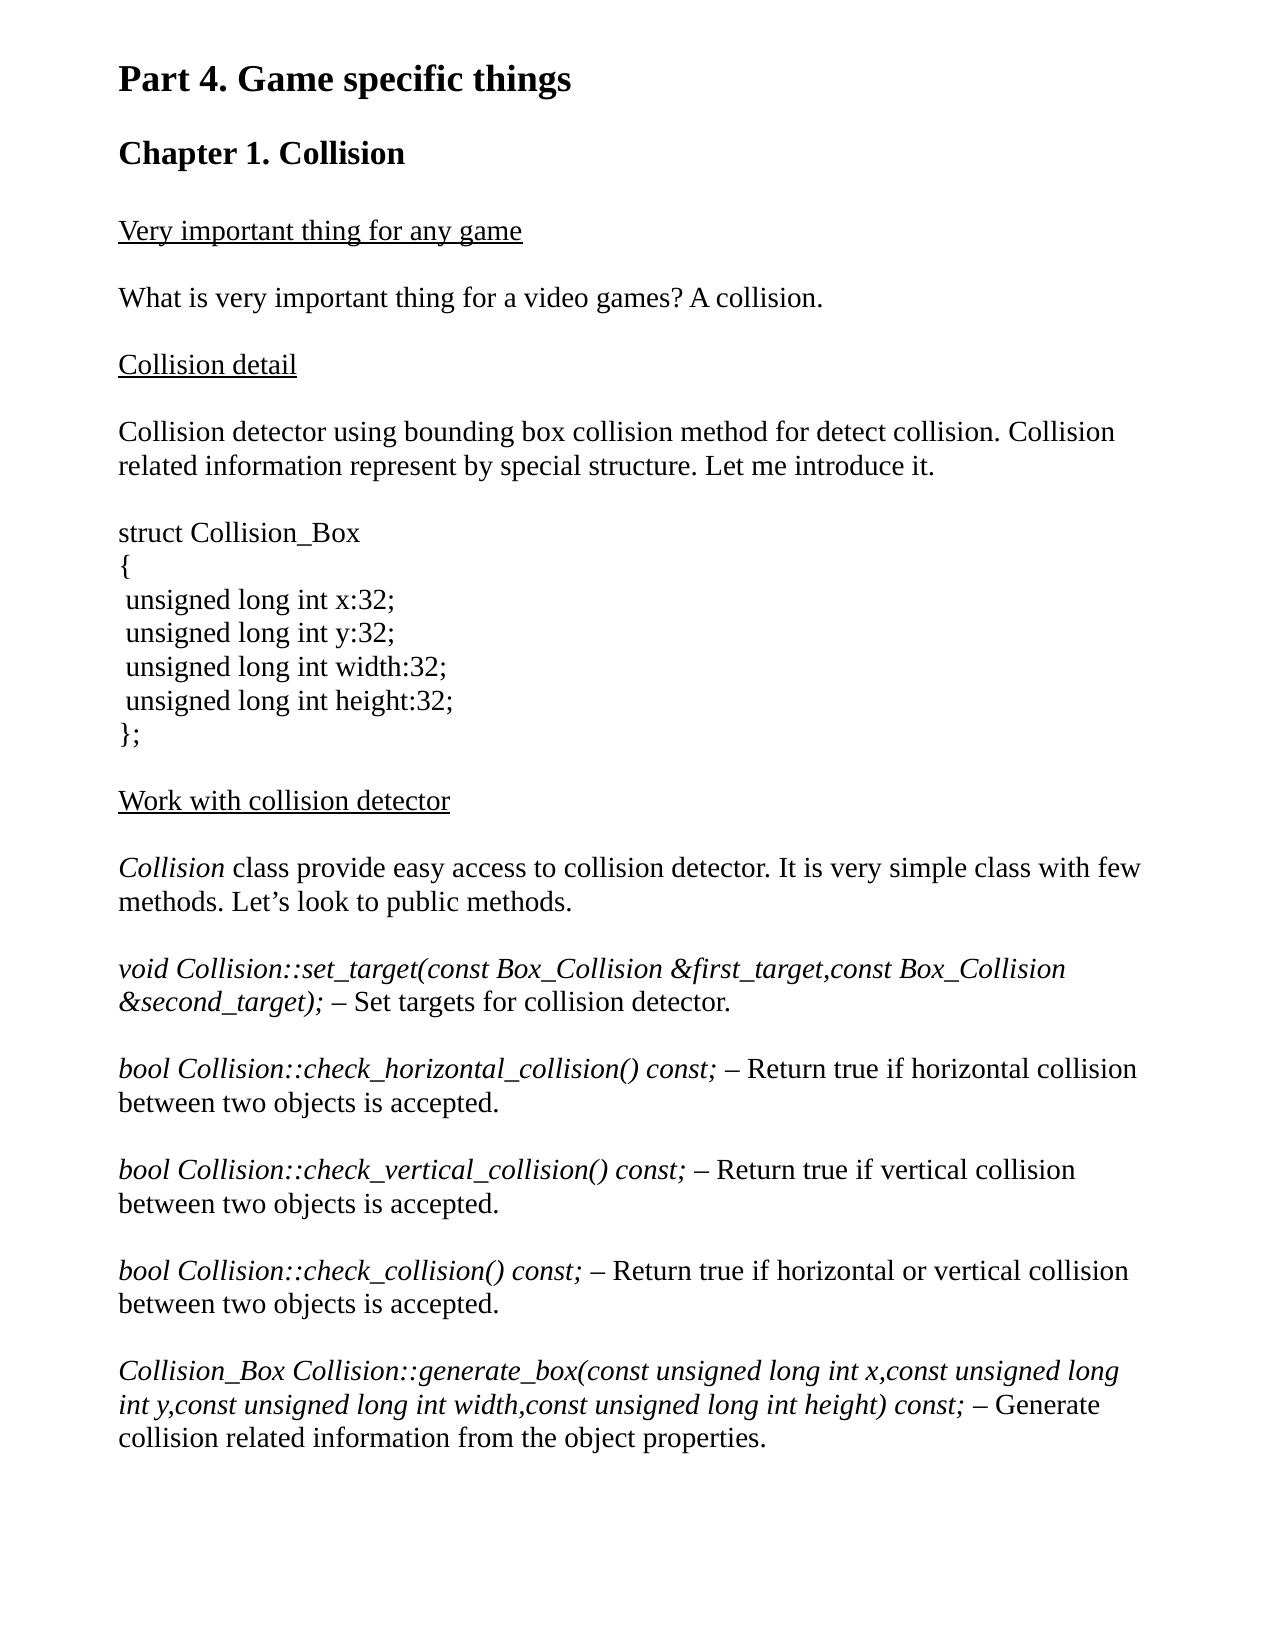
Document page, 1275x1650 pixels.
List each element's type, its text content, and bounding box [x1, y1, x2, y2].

text bool Collision::check_collision() const; – Return true if horizontal or vertical collision between two objects is accepted. [118, 1253, 1157, 1320]
text void Collision::set_target(const Box_Collision &first_target,const Box_Collision [118, 951, 1157, 984]
text Collision detail [118, 347, 1157, 381]
text bool Collision::check_vertical_collision() const; – Return true if vertical collision between two objects is accepted. [118, 1152, 1157, 1219]
text { [118, 548, 1157, 582]
text Work with collision detector [118, 783, 1157, 817]
text What is very important thing for a video games? A collision. [118, 280, 1157, 314]
text bool Collision::check_horizontal_collision() const; – Return true if horizontal collision between two objects is accepted. [118, 1052, 1157, 1119]
text Collision_Box Collision::generate_box(const unsigned long int x,const unsigned long int y,const unsigned long int width,const unsigned long int height) const; – Generate [118, 1353, 1157, 1421]
text struct Collision_Box [118, 515, 1157, 548]
text }; [118, 716, 1157, 750]
text unsigned long int height:32; [118, 683, 1157, 716]
text collision related information from the object properties. [118, 1421, 1157, 1454]
text unsigned long int x:32; [118, 582, 1157, 616]
text unsigned long int width:32; [118, 649, 1157, 683]
text Collision class provide easy access to collision detector. It is very simple class with few methods. Let’s look to public methods. [118, 850, 1157, 917]
subtitle Chapter 1. Collision [118, 133, 1157, 172]
text Collision detector using bounding box collision method for detect collision. Collision related information represent by special structure. Let me introduce it. [118, 414, 1157, 481]
text &second_target); – Set targets for collision detector. [118, 984, 1157, 1018]
subtitle Part 4. Game specific things [118, 56, 1157, 100]
text unsigned long int y:32; [118, 616, 1157, 649]
text Very important thing for any game [118, 213, 1157, 247]
